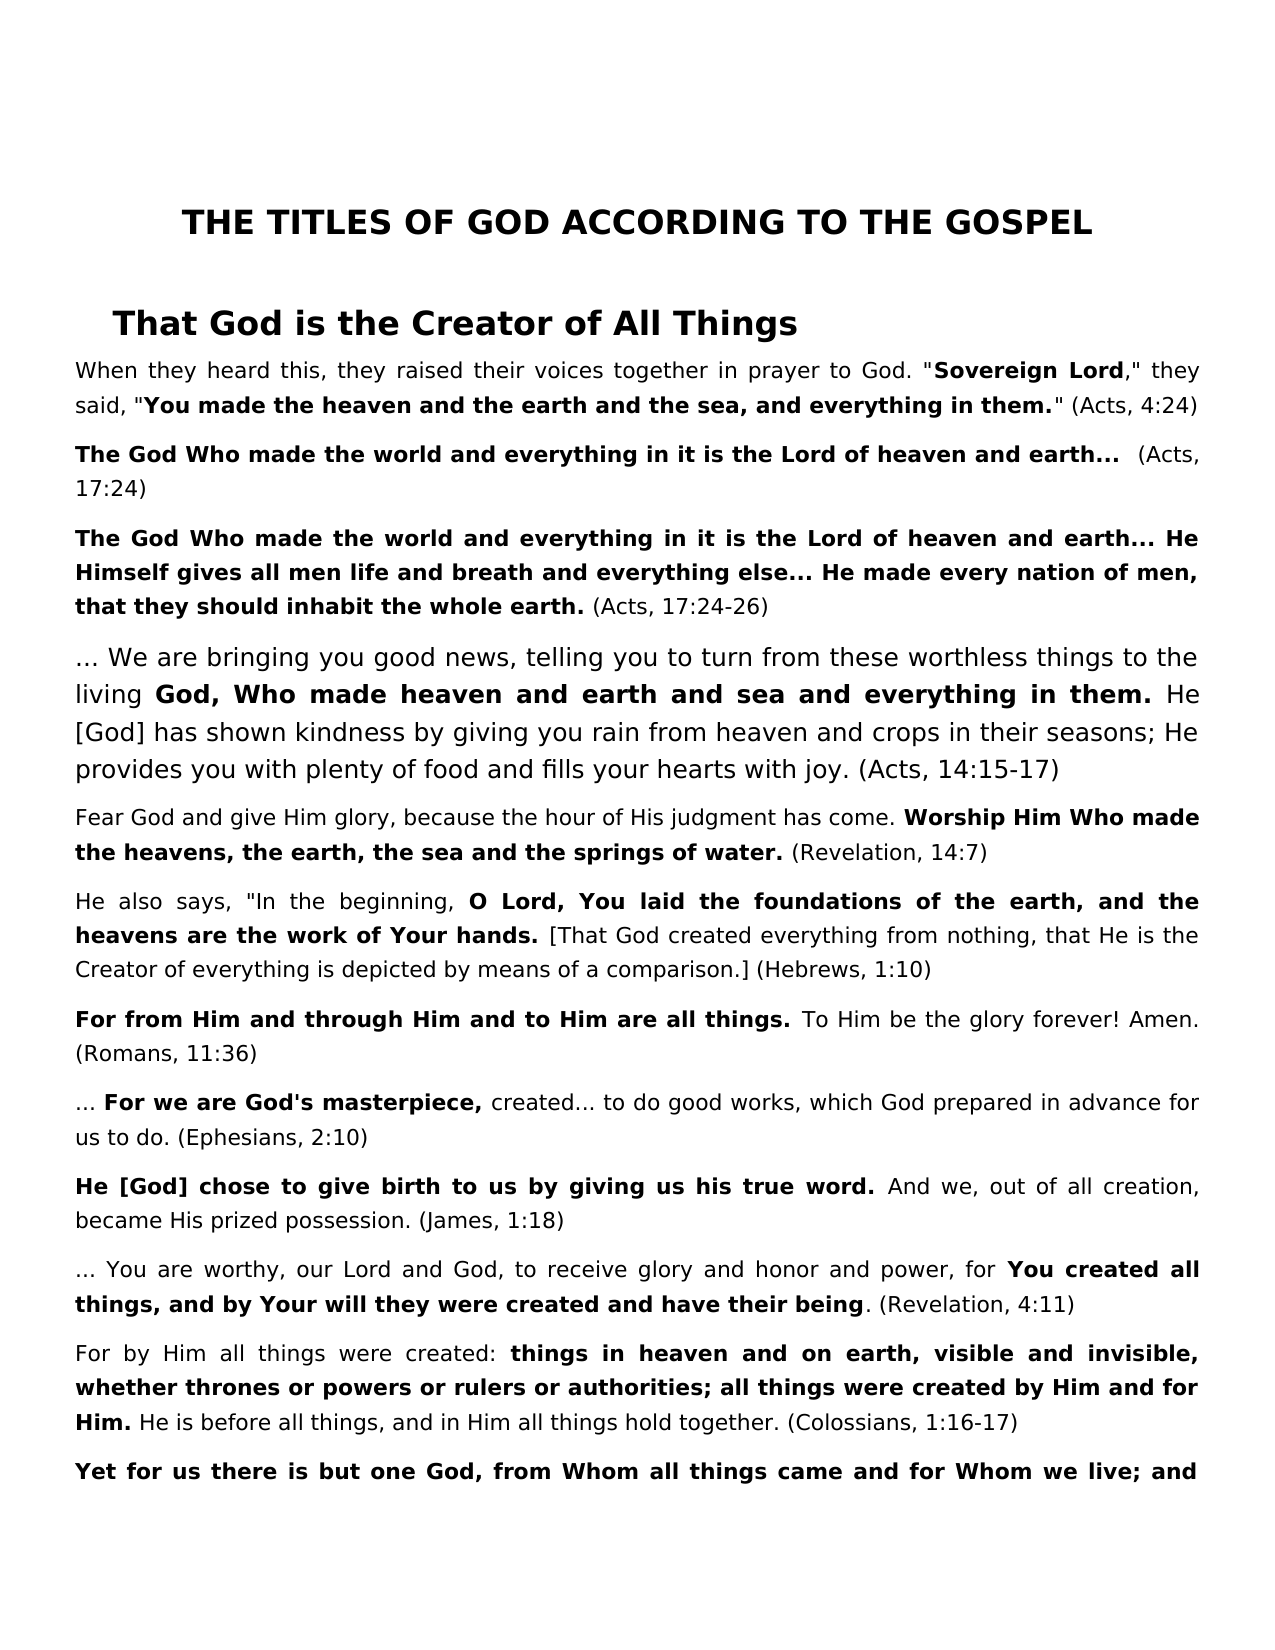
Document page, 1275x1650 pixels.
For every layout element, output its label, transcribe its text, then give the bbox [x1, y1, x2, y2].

text Fear God and give Him glory, because the hour of His judgment has come. Worship Him Who made the heavens, the earth, the sea and the springs of water. (Revelation, 14:7) [75, 798, 1200, 867]
text He [God] chose to give birth to us by giving us his true word. And we, out of all creation, became His prized possession. (James, 1:18) [75, 1167, 1200, 1235]
text The God Who made the world and everything in it is the Lord of heaven and earth... (Acts, 17:24) [75, 435, 1200, 504]
text For from Him and through Him and to Him are all things. To Him be the glory forever! Amen. (Romans, 11:36) [75, 999, 1200, 1068]
subtitle That God is the Creator of All Things [112, 304, 1200, 343]
text ... We are bringing you good news, telling you to turn from these worthless things to the living God, Who made heaven and earth and sea and everything in them. He [God] has shown kindness by giving you rain from heaven and crops in their seasons; He provides you with plenty of food and fills your hearts with joy. (Acts, 14:15-17) [75, 636, 1200, 786]
text For by Him all things were created: things in heaven and on earth, visible and invisible, whether thrones or powers or rulers or authorities; all things were created by Him and for Him. He is before all things, and in Him all things hold together. (Colossians, 1:16-17) [75, 1334, 1200, 1437]
text He also says, "In the beginning, O Lord, You laid the foundations of the earth, and the heavens are the work of Your hands. [That God created everything from nothing, that He is the Creator of everything is depicted by means of a comparison.] (Hebrews, 1:10) [75, 882, 1200, 985]
text ... You are worthy, our Lord and God, to receive glory and honor and power, for You created all things, and by Your will they were created and have their being. (Revelation, 4:11) [75, 1250, 1200, 1319]
subtitle THE TITLES OF GOD ACCORDING TO THE GOSPEL [75, 204, 1200, 242]
text ... For we are God's masterpiece, created... to do good works, which God prepared in advance for us to do. (Ephesians, 2:10) [75, 1083, 1200, 1152]
text The God Who made the world and everything in it is the Lord of heaven and earth... He Himself gives all men life and breath and everything else... He made every nation of men, that they should inhabit the whole earth. (Acts, 17:24-26) [75, 518, 1200, 622]
text Yet for us there is but one God, from Whom all things came and for Whom we live; and [75, 1452, 1200, 1486]
text When they heard this, they raised their voices together in prayer to God. "Sovereign Lord," they said, "You made the heaven and the earth and the sea, and everything in them." (Acts, 4:24) [75, 351, 1200, 420]
